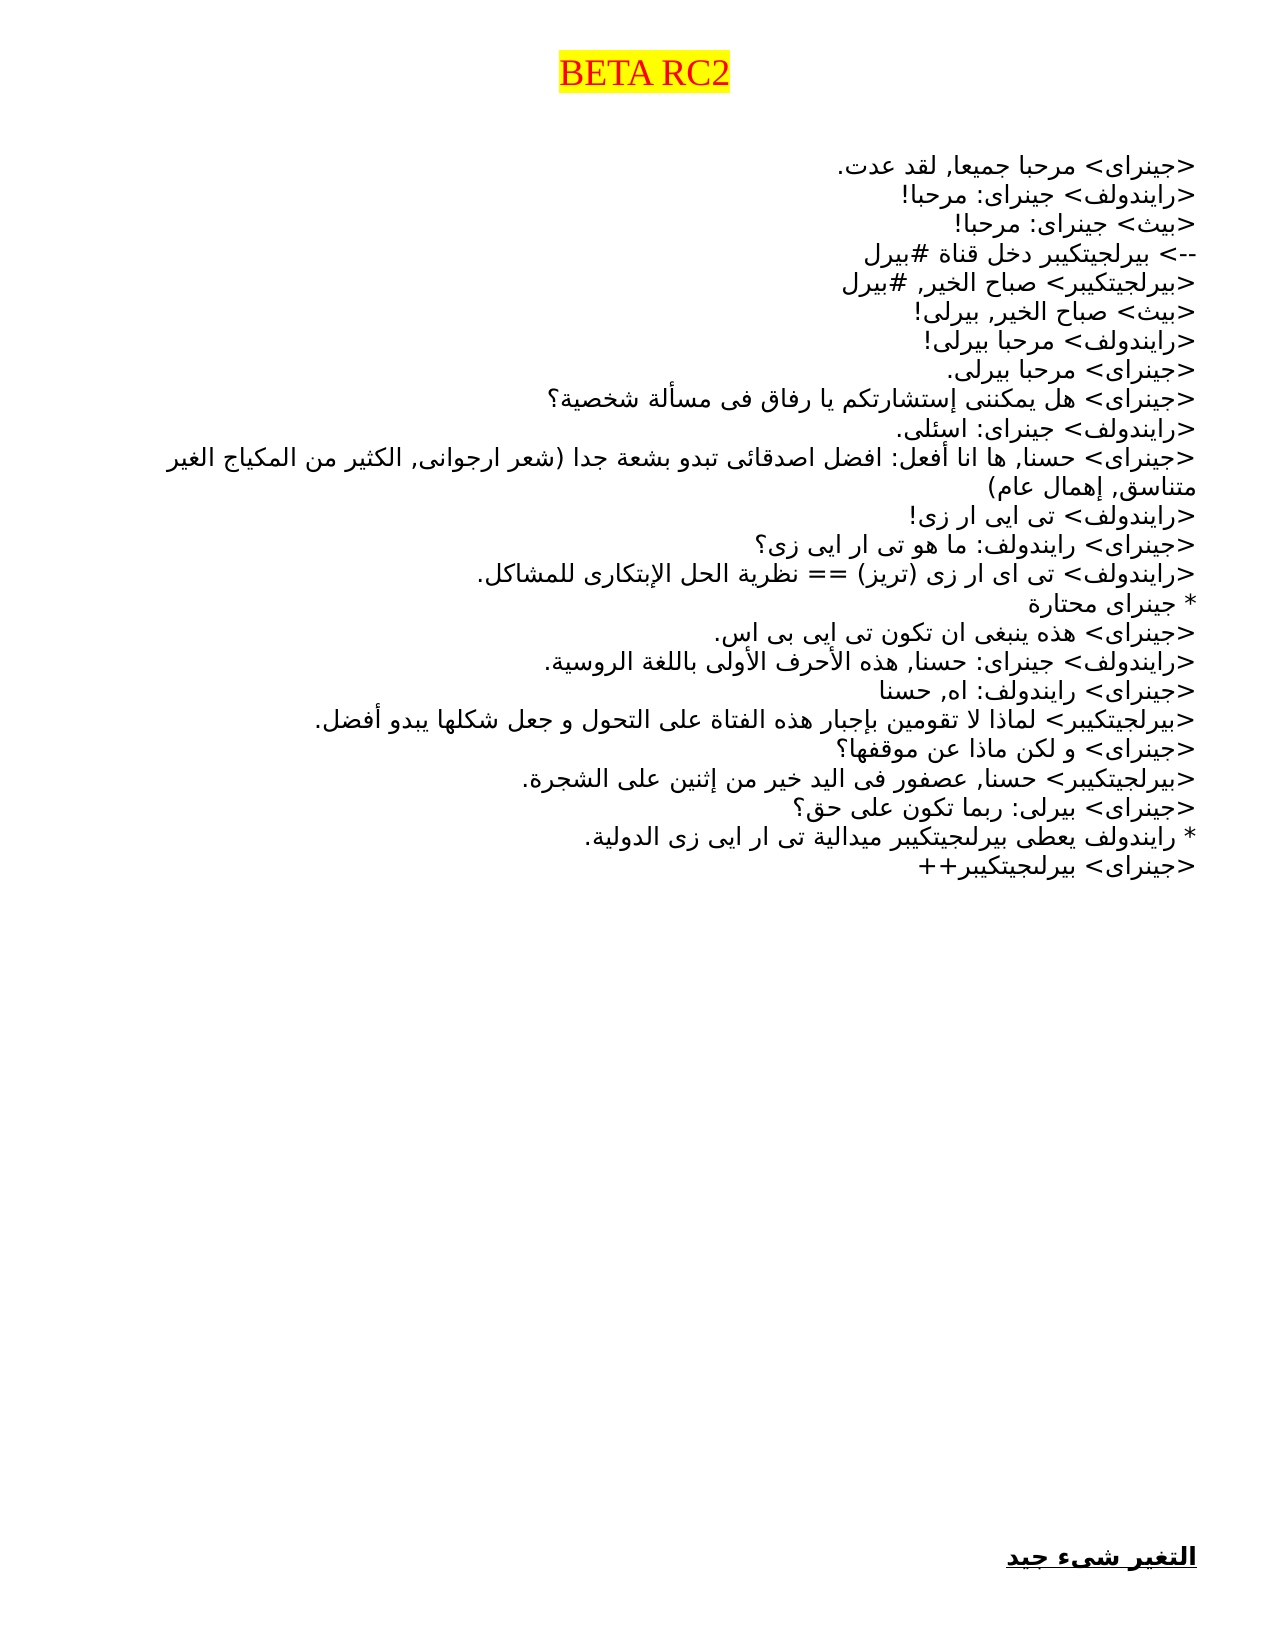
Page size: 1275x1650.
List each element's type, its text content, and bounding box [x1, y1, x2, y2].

text التغير شىء جيد [92, 1542, 1197, 1571]
text <بيث> صباح الخير, بيرلى! [92, 297, 1197, 326]
text <جينراى> بيرلىجيتكيبر++ [92, 851, 1197, 881]
text <بيرلجيتكيبر> صباح الخير, #بيرل [92, 268, 1197, 297]
text <رايندولف> مرحبا بيرلى! [92, 326, 1197, 356]
text <جينراى> هذه ينبغى ان تكون تى ايى بى اس. [92, 618, 1197, 647]
text <بيرلجيتكيبر> لماذا لا تقومين بإجبار هذه الفتاة على التحول و جعل شكلها يبدو أفضل. [92, 706, 1197, 735]
text <جينراى> و لكن ماذا عن موقفها؟ [92, 735, 1197, 764]
text <رايندولف> جينراى: حسنا, هذه الأحرف الأولى باللغة الروسية. [92, 647, 1197, 676]
text <جينراى> رايندولف: ما هو تى ار ايى زى؟ [92, 531, 1197, 560]
text <رايندولف> جينراى: مرحبا! [92, 181, 1197, 210]
text <جينراى> بيرلى: ربما تكون على حق؟ [92, 793, 1197, 822]
text * رايندولف يعطى بيرلىجيتكيبر ميدالية تى ار ايى زى الدولية. [92, 822, 1197, 851]
text <رايندولف> جينراى: اسئلى. [92, 414, 1197, 443]
text <جينراى> مرحبا بيرلى. [92, 356, 1197, 385]
text --> بيرلجيتكيبر دخل قناة #بيرل [92, 239, 1197, 268]
text <بيرلجيتكيبر> حسنا, عصفور فى اليد خير من إثنين على الشجرة. [92, 764, 1197, 793]
text <جينراى> مرحبا جميعا, لقد عدت. [92, 151, 1197, 181]
text <بيث> جينراى: مرحبا! [92, 210, 1197, 239]
text <جينراى> رايندولف: اه, حسنا [92, 676, 1197, 706]
text <جينراى> هل يمكننى إستشارتكم يا رفاق فى مسألة شخصية؟ [92, 385, 1197, 414]
text * جينراى محتارة [92, 589, 1197, 618]
text <رايندولف> تى ايى ار زى! [92, 501, 1197, 531]
text <جينراى> حسنا, ها انا أفعل: افضل اصدقائى تبدو بشعة جدا (شعر ارجوانى, الكثير من المكياج الغير متناسق, إهمال عام) [92, 443, 1197, 501]
text <رايندولف> تى اى ار زى (تريز) == نظرية الحل الإبتكارى للمشاكل. [92, 560, 1197, 589]
